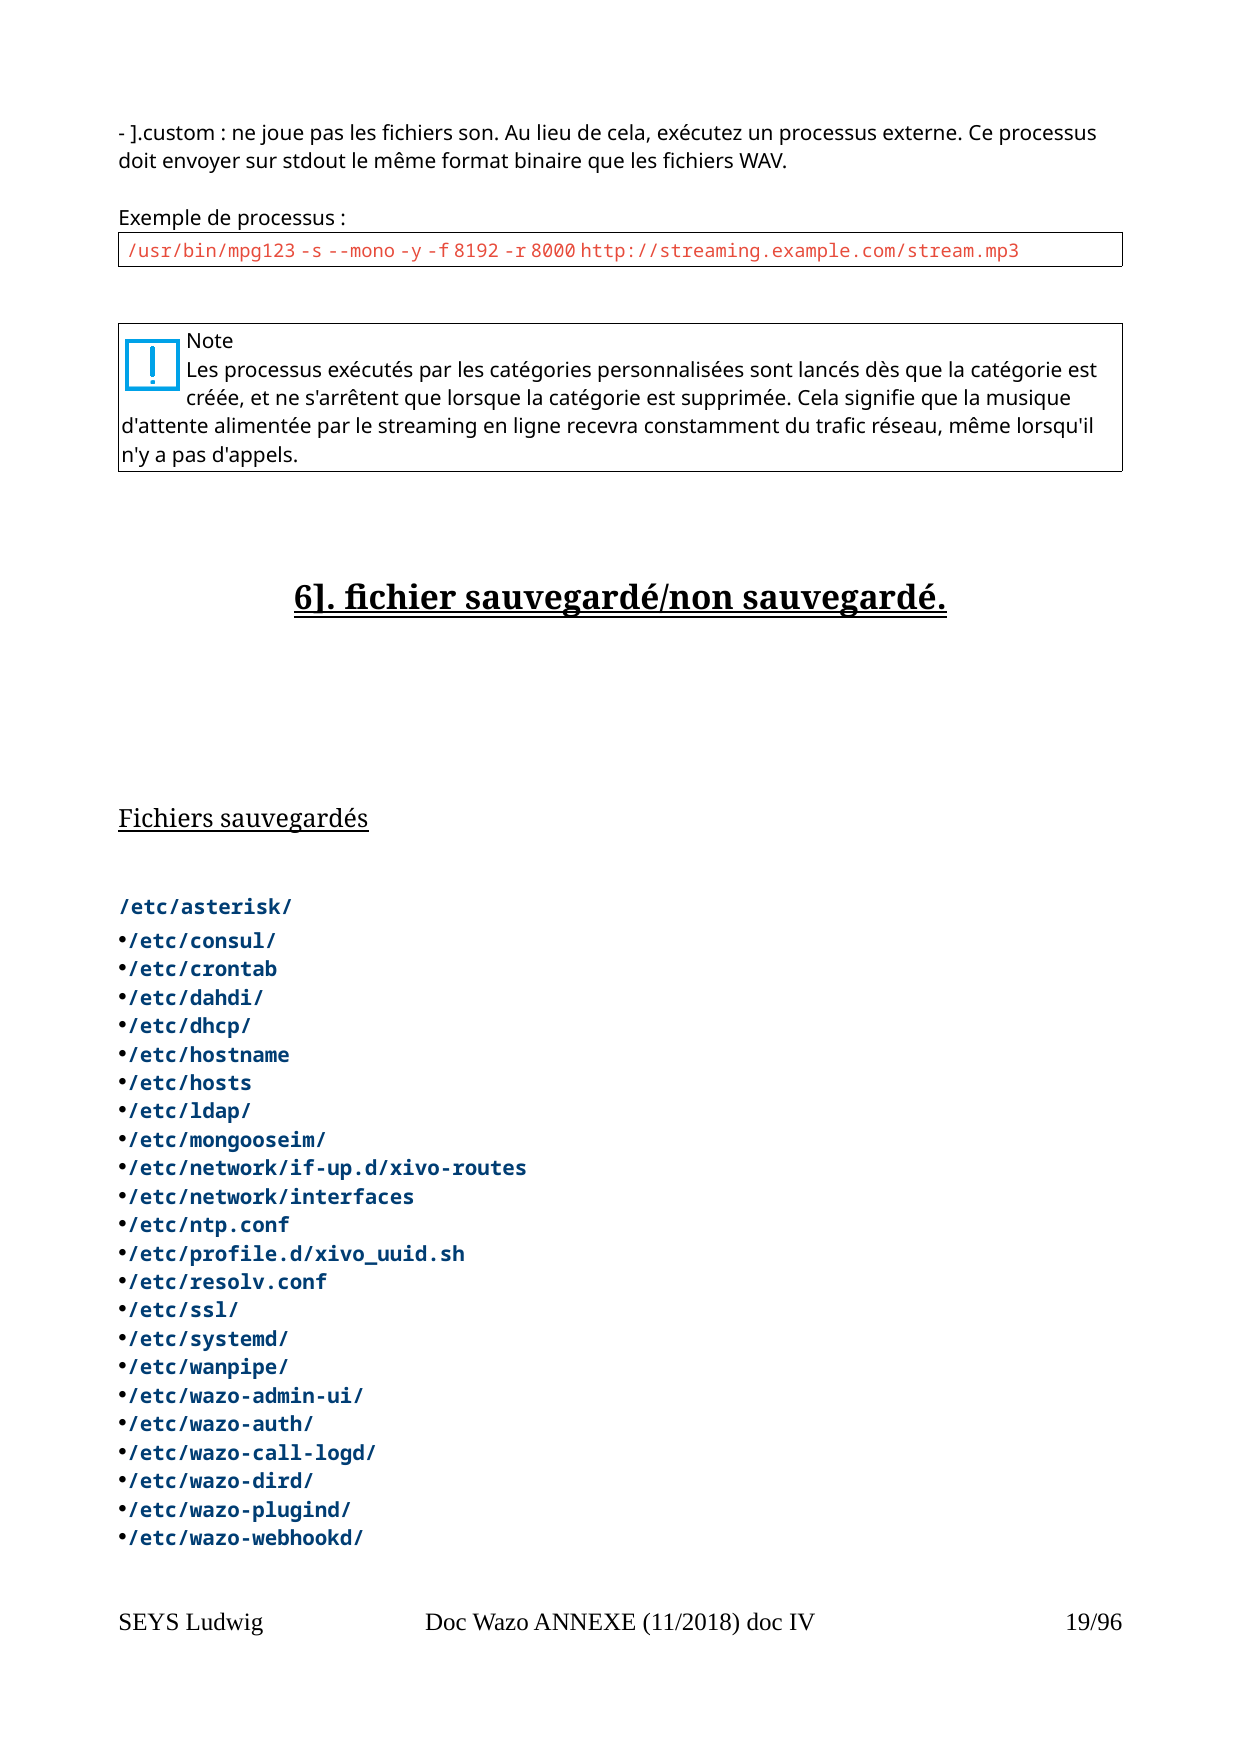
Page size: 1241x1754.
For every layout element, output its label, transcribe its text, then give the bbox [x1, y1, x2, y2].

list /etc/wazo-call-logd/ [118, 1438, 1122, 1466]
text /usr/bin/mpg123 -s --mono -y -f 8192 -r 8000 http://streaming.example.com/stream.mp3 [119, 233, 1122, 266]
list /etc/consul/ [118, 926, 1122, 954]
list /etc/ntp.conf [118, 1210, 1122, 1239]
list /etc/wazo-dird/ [118, 1466, 1122, 1495]
text 6]. fichier sauvegardé/non sauvegardé. [118, 574, 1122, 619]
list /etc/wazo-plugind/ [118, 1495, 1122, 1523]
text Note [119, 324, 1122, 352]
list /etc/hostname [118, 1040, 1122, 1068]
list /etc/profile.d/xivo_uuid.sh [118, 1239, 1122, 1267]
list /etc/crontab [118, 954, 1122, 983]
list /etc/hosts [118, 1068, 1122, 1097]
list /etc/systemd/ [118, 1324, 1122, 1352]
list /etc/network/interfaces [118, 1182, 1122, 1210]
list /etc/ssl/ [118, 1296, 1122, 1324]
list /etc/wazo-webhookd/ [118, 1523, 1122, 1552]
text /etc/asterisk/ [118, 892, 1122, 920]
list /etc/network/if-up.d/xivo-routes [118, 1153, 1122, 1182]
text - ].custom : ne joue pas les fichiers son. Au lieu de cela, exécutez un processus externe. Ce processus doit envoyer sur stdout le même format binaire que les fichiers WAV. [118, 118, 1122, 175]
list /etc/wazo-auth/ [118, 1409, 1122, 1438]
list /etc/dahdi/ [118, 983, 1122, 1011]
text Les processus exécutés par les catégories personnalisées sont lancés dès que la catégorie est créée, et ne s'arrêtent que lorsque la catégorie est supprimée. Cela signifie que la musique d'attente alimentée par le streaming en ligne recevra constamment du trafic réseau, même lorsqu'il n'y a pas d'appels. [119, 352, 1122, 471]
list /etc/resolv.conf [118, 1267, 1122, 1296]
text Exemple de processus : [118, 203, 1122, 232]
text Fichiers sauvegardés [118, 801, 1122, 835]
list /etc/wazo-admin-ui/ [118, 1381, 1122, 1409]
list /etc/wanpipe/ [118, 1352, 1122, 1381]
list /etc/mongooseim/ [118, 1125, 1122, 1153]
list /etc/dhcp/ [118, 1011, 1122, 1040]
picture [121, 335, 183, 394]
list /etc/ldap/ [118, 1097, 1122, 1125]
